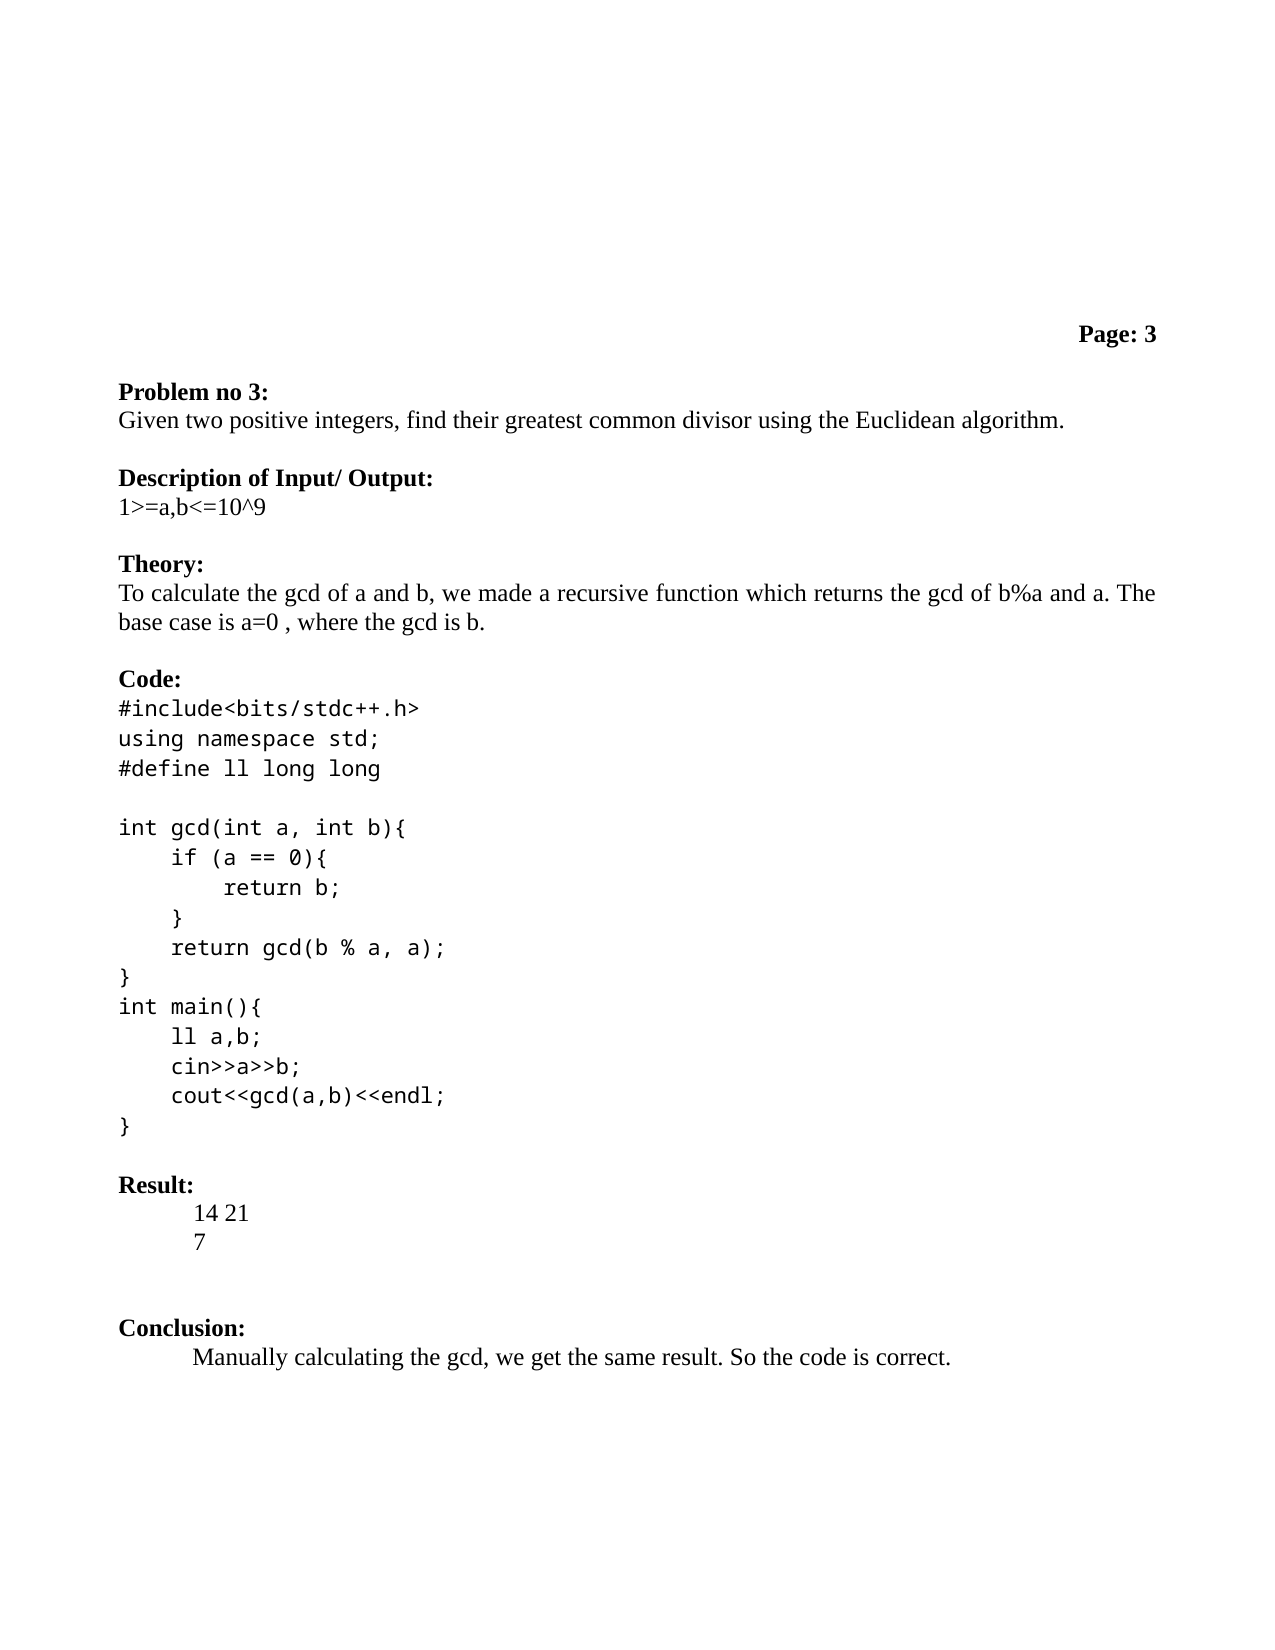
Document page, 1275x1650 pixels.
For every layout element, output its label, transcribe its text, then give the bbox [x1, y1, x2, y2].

text int main(){ [118, 991, 1157, 1021]
text Page: 3 [118, 319, 1157, 348]
text Conclusion: [118, 1313, 1157, 1342]
text } [118, 902, 1157, 931]
text #define ll long long [118, 753, 1157, 782]
text #include<bits/stdc++.h> [118, 693, 1157, 723]
text Code: [118, 664, 1157, 693]
text 14 21 [193, 1198, 1157, 1227]
text Manually calculating the gcd, we get the same result. So the code is correct. [118, 1342, 1157, 1371]
text if (a == 0){ [118, 842, 1157, 872]
text Result: [118, 1170, 1157, 1198]
text return gcd(b % a, a); [118, 931, 1157, 961]
text To calculate the gcd of a and b, we made a recursive function which returns the gcd of b%a and a. The base case is a=0 , where the gcd is b. [118, 578, 1157, 636]
text ll a,b; [118, 1021, 1157, 1051]
text } [118, 961, 1157, 991]
text } [118, 1110, 1157, 1140]
text 7 [193, 1227, 1157, 1256]
text cin>>a>>b; [118, 1051, 1157, 1080]
text Theory: [118, 549, 1157, 578]
text return b; [118, 872, 1157, 902]
text Description of Input/ Output: [118, 463, 1157, 492]
text cout<<gcd(a,b)<<endl; [118, 1080, 1157, 1110]
text int gcd(int a, int b){ [118, 812, 1157, 842]
text using namespace std; [118, 723, 1157, 753]
text 1>=a,b<=10^9 [118, 492, 1157, 521]
text Given two positive integers, find their greatest common divisor using the Euclidean algorithm. [118, 406, 1157, 434]
text Problem no 3: [118, 377, 1157, 406]
